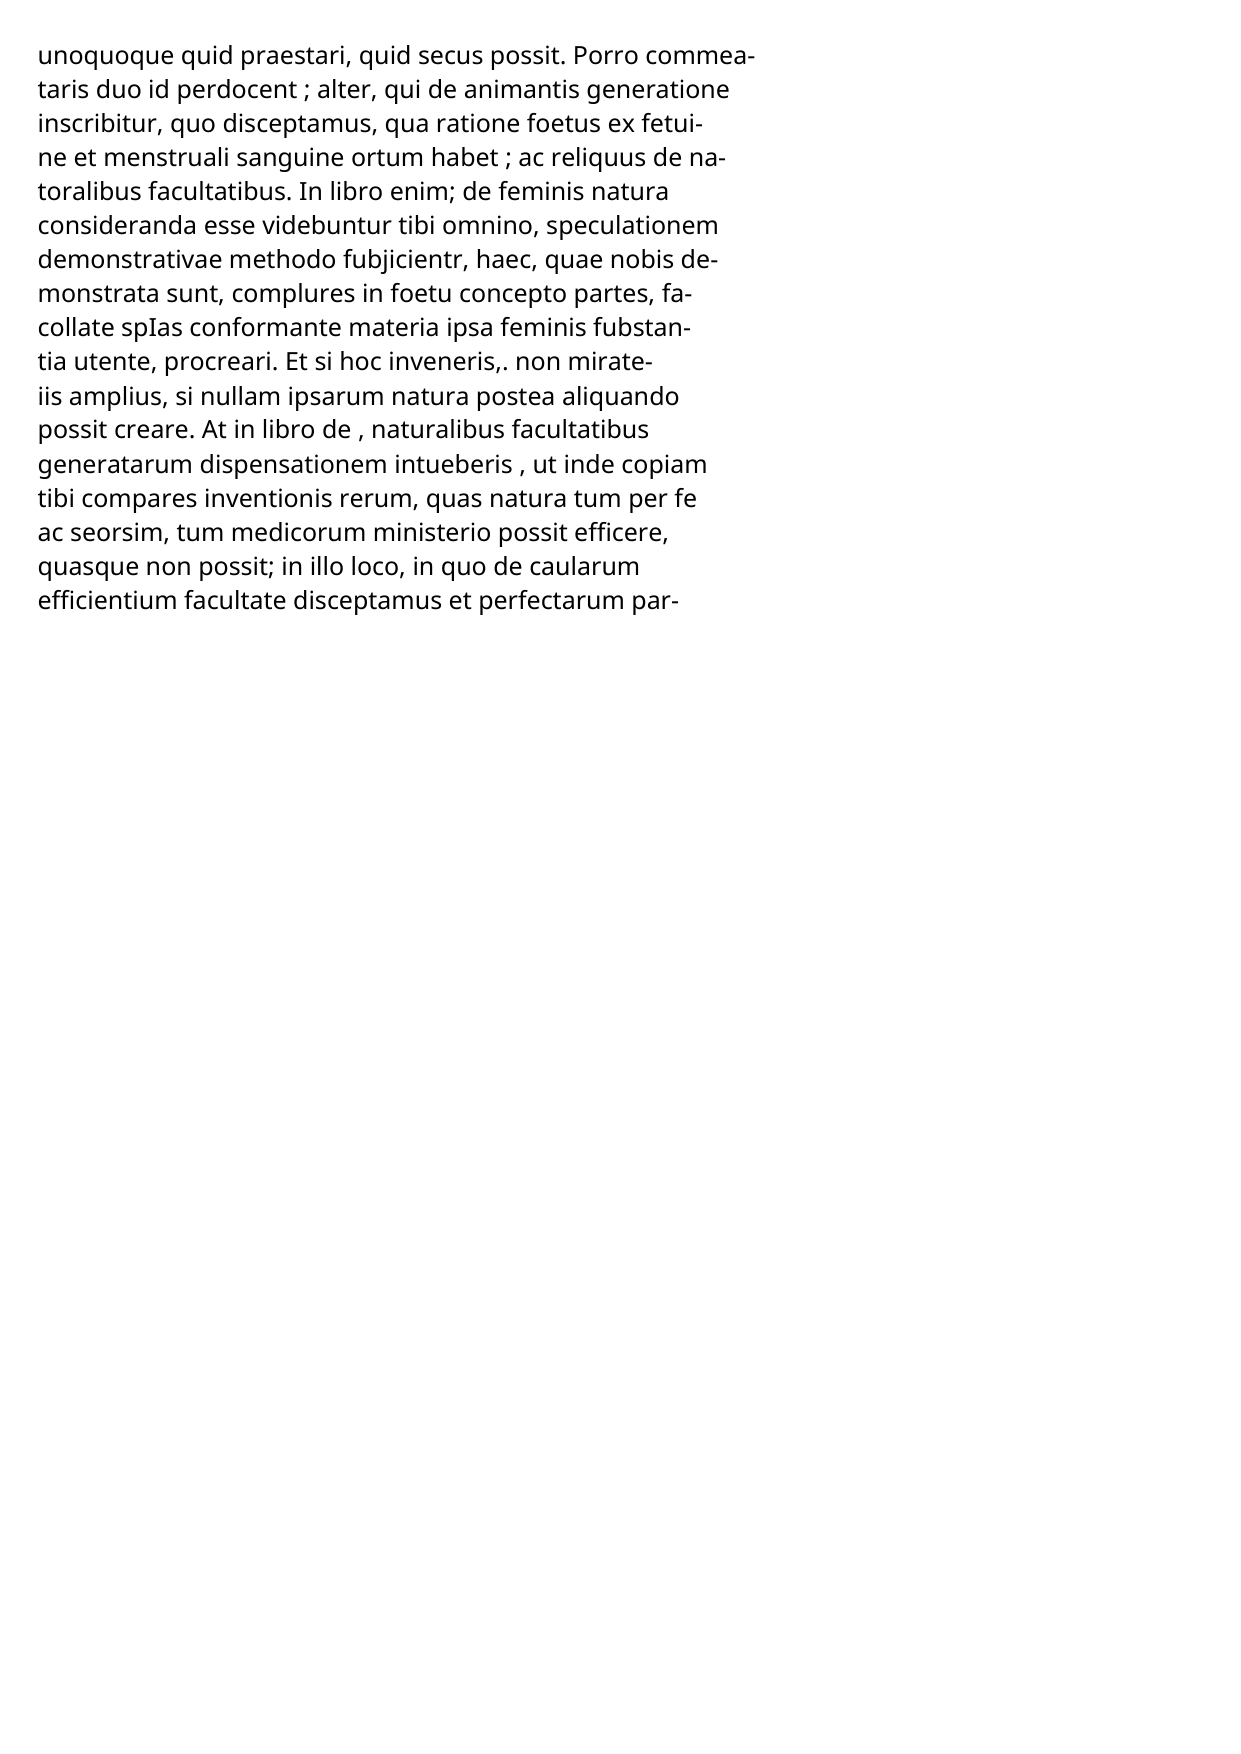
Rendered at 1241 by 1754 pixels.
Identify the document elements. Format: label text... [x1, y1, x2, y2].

text unoquoque quid praestari, quid secus possit. Porro commea- taris duo id perdocent ; alter, qui de animantis generatione inscribitur, quo disceptamus, qua ratione foetus ex fetui- ne et menstruali sanguine ortum habet ; ac reliquus de na- toralibus facultatibus. In libro enim; de feminis natura consideranda esse videbuntur tibi omnino, speculationem demonstrativae methodo fubjicientr, haec, quae nobis de- monstrata sunt, complures in foetu concepto partes, fa- collate spIas conformante materia ipsa feminis fubstan- tia utente, procreari. Et si hoc inveneris,. non mirate- iis amplius, si nullam ipsarum natura postea aliquando possit creare. At in libro de , naturalibus facultatibus generatarum dispensationem intueberis , ut inde copiam tibi compares inventionis rerum, quas natura tum per fe ac seorsim, tum medicorum ministerio possit efficere, quasque non possit; in illo loco, in quo de caularum efficientium facultate disceptamus et perfectarum par- [37, 37, 1203, 617]
